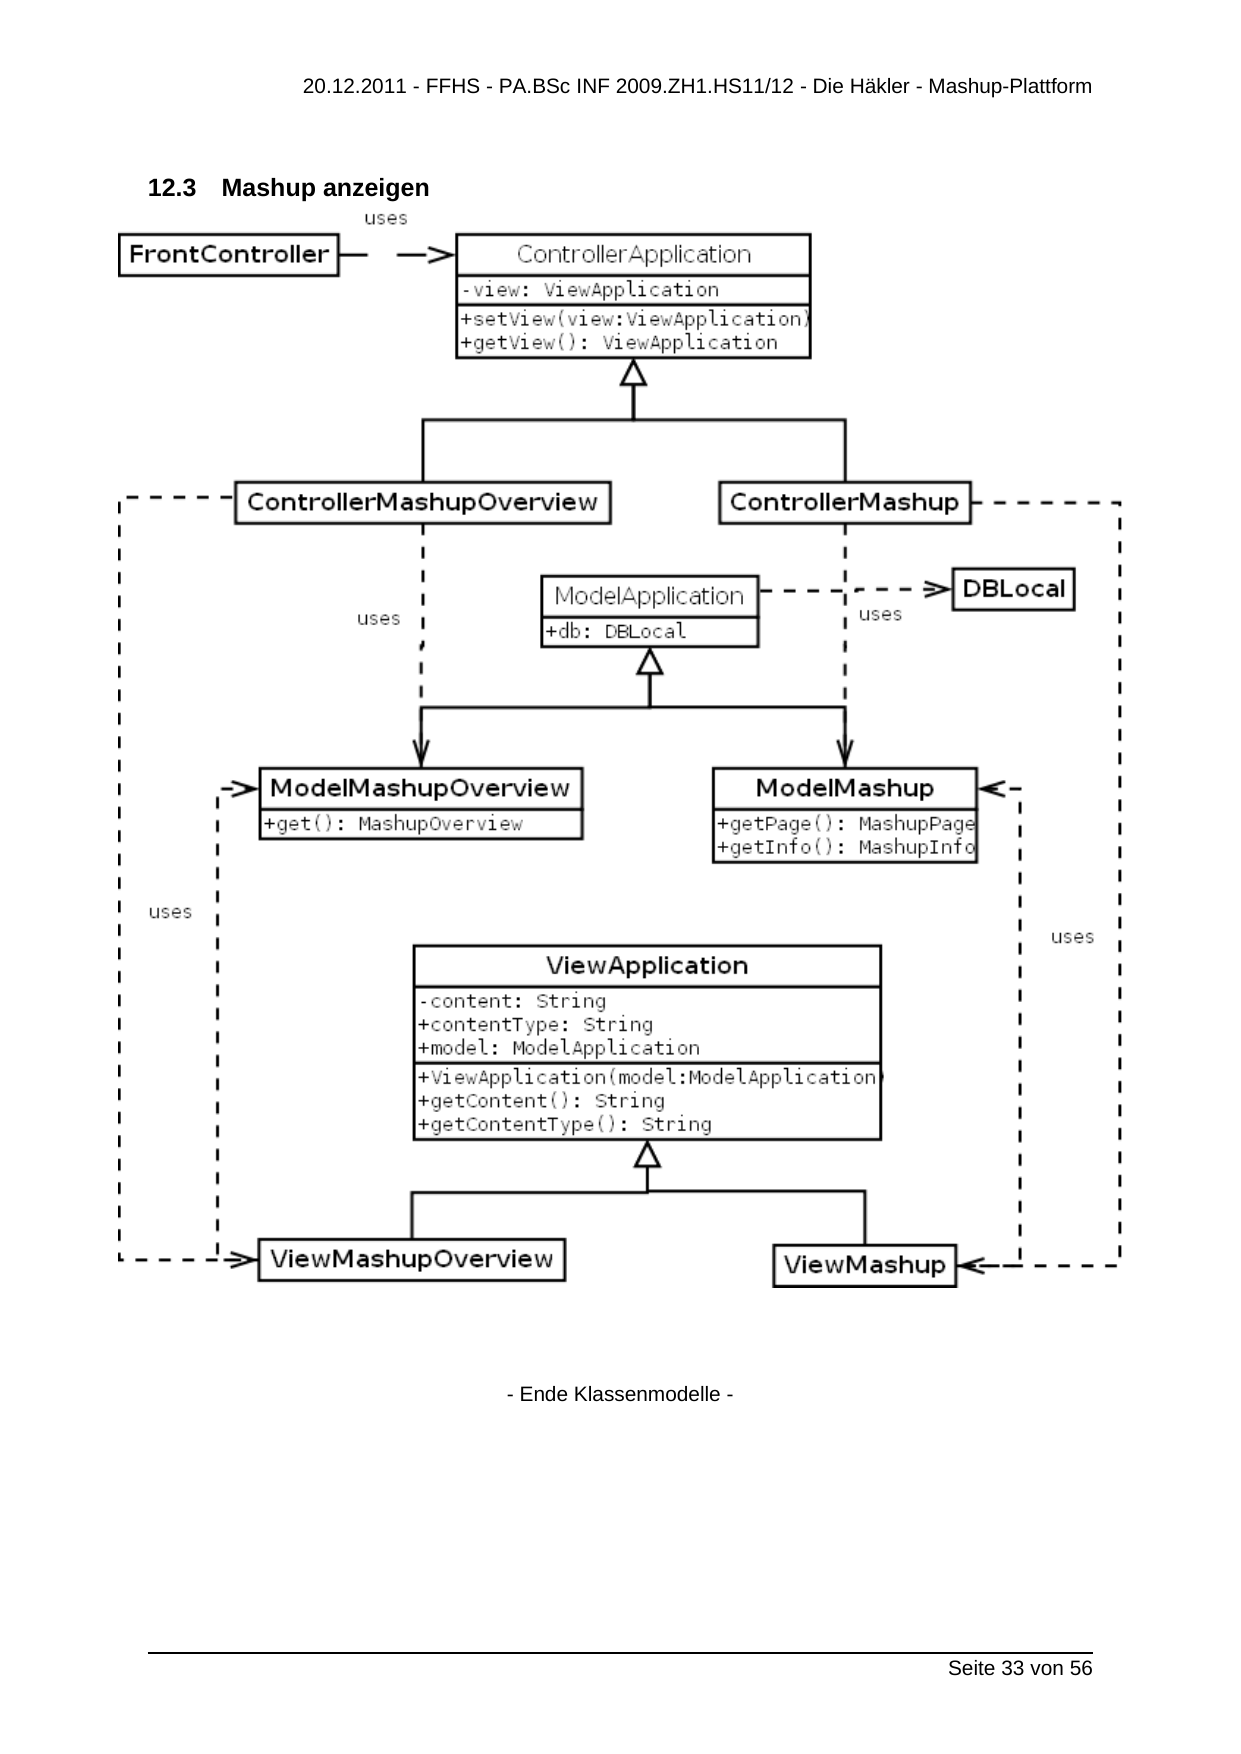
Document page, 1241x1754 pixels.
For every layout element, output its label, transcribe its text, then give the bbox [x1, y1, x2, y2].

subtitle Mashup anzeigen [148, 173, 1093, 201]
picture [118, 207, 1123, 1288]
text - Ende Klassenmodelle - [148, 1381, 1093, 1405]
